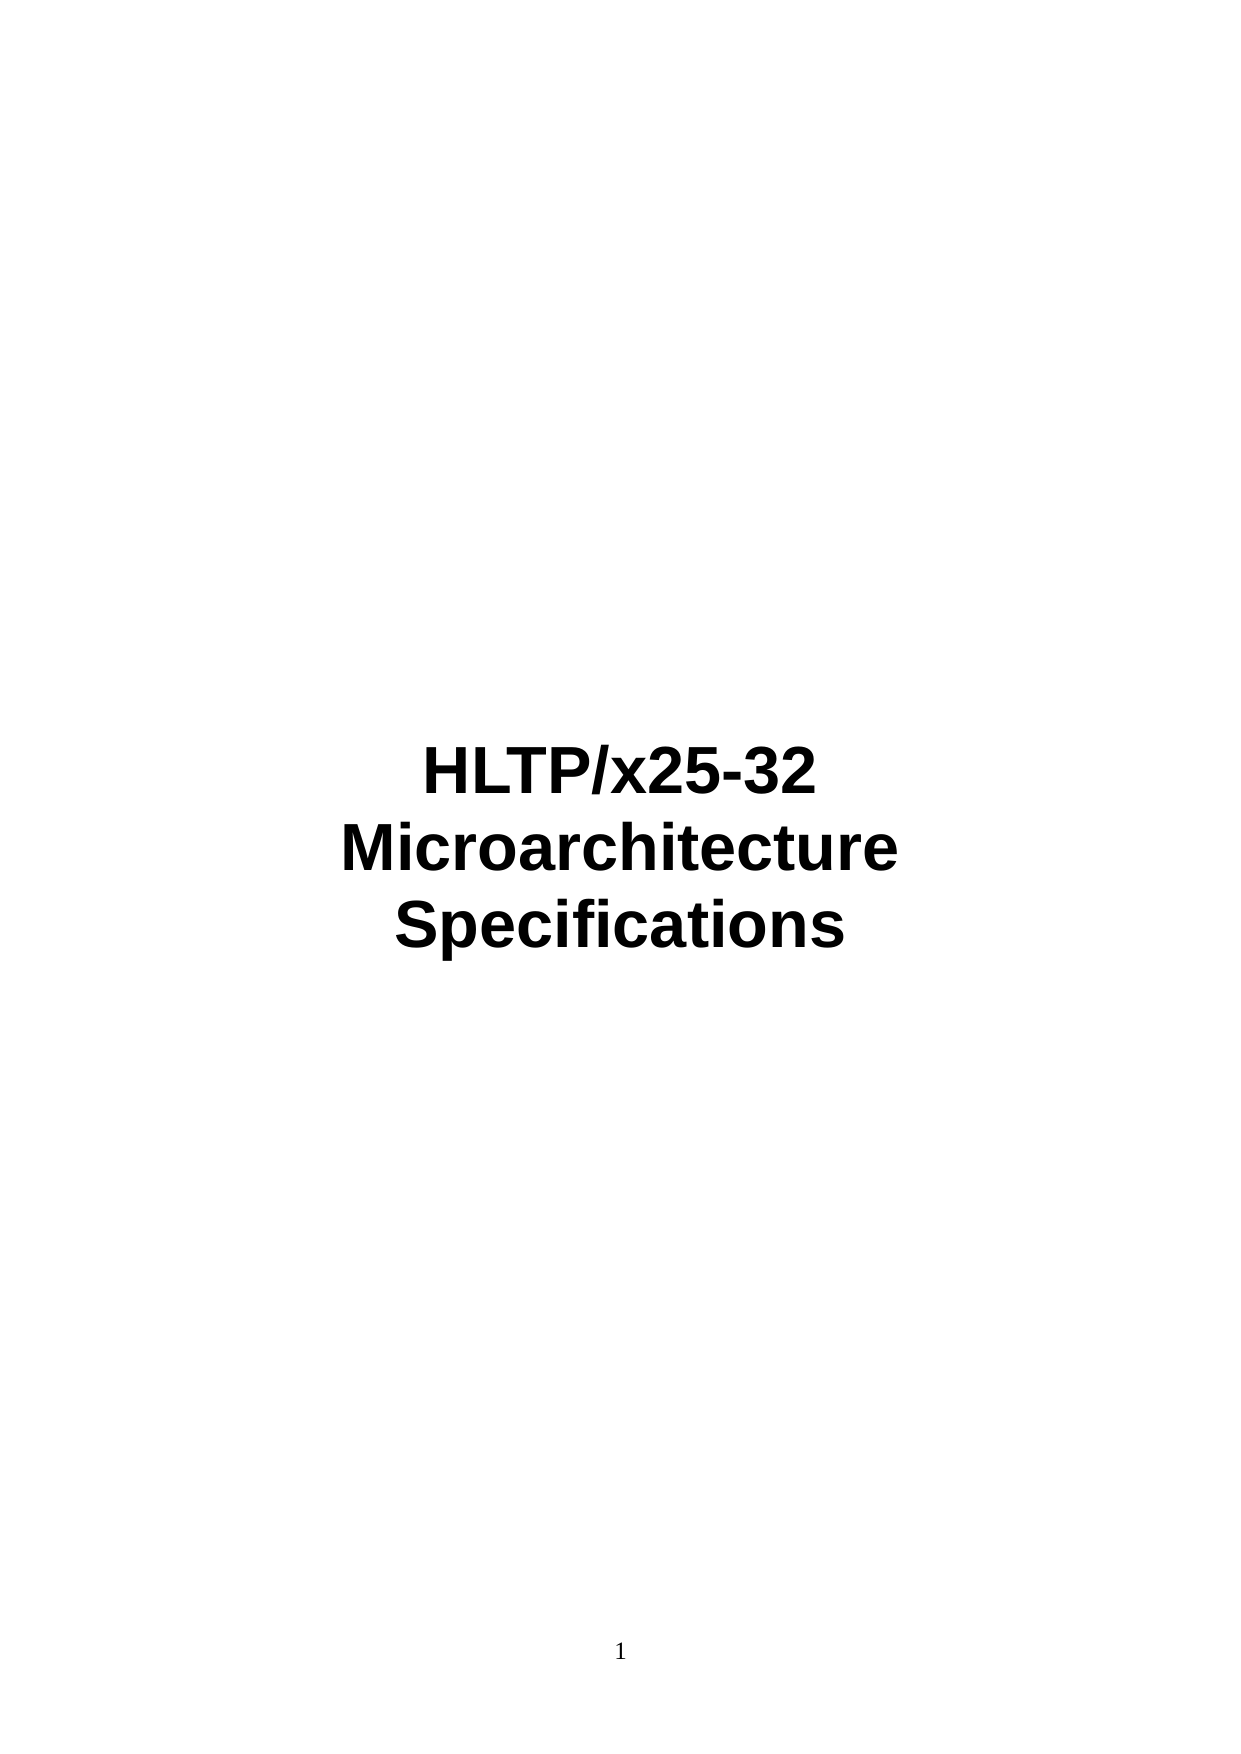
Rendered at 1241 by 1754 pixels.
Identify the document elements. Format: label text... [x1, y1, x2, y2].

text Specifications [118, 885, 1122, 961]
text Microarchitecture [118, 808, 1122, 885]
text HLTP/x25-32 [118, 731, 1122, 808]
